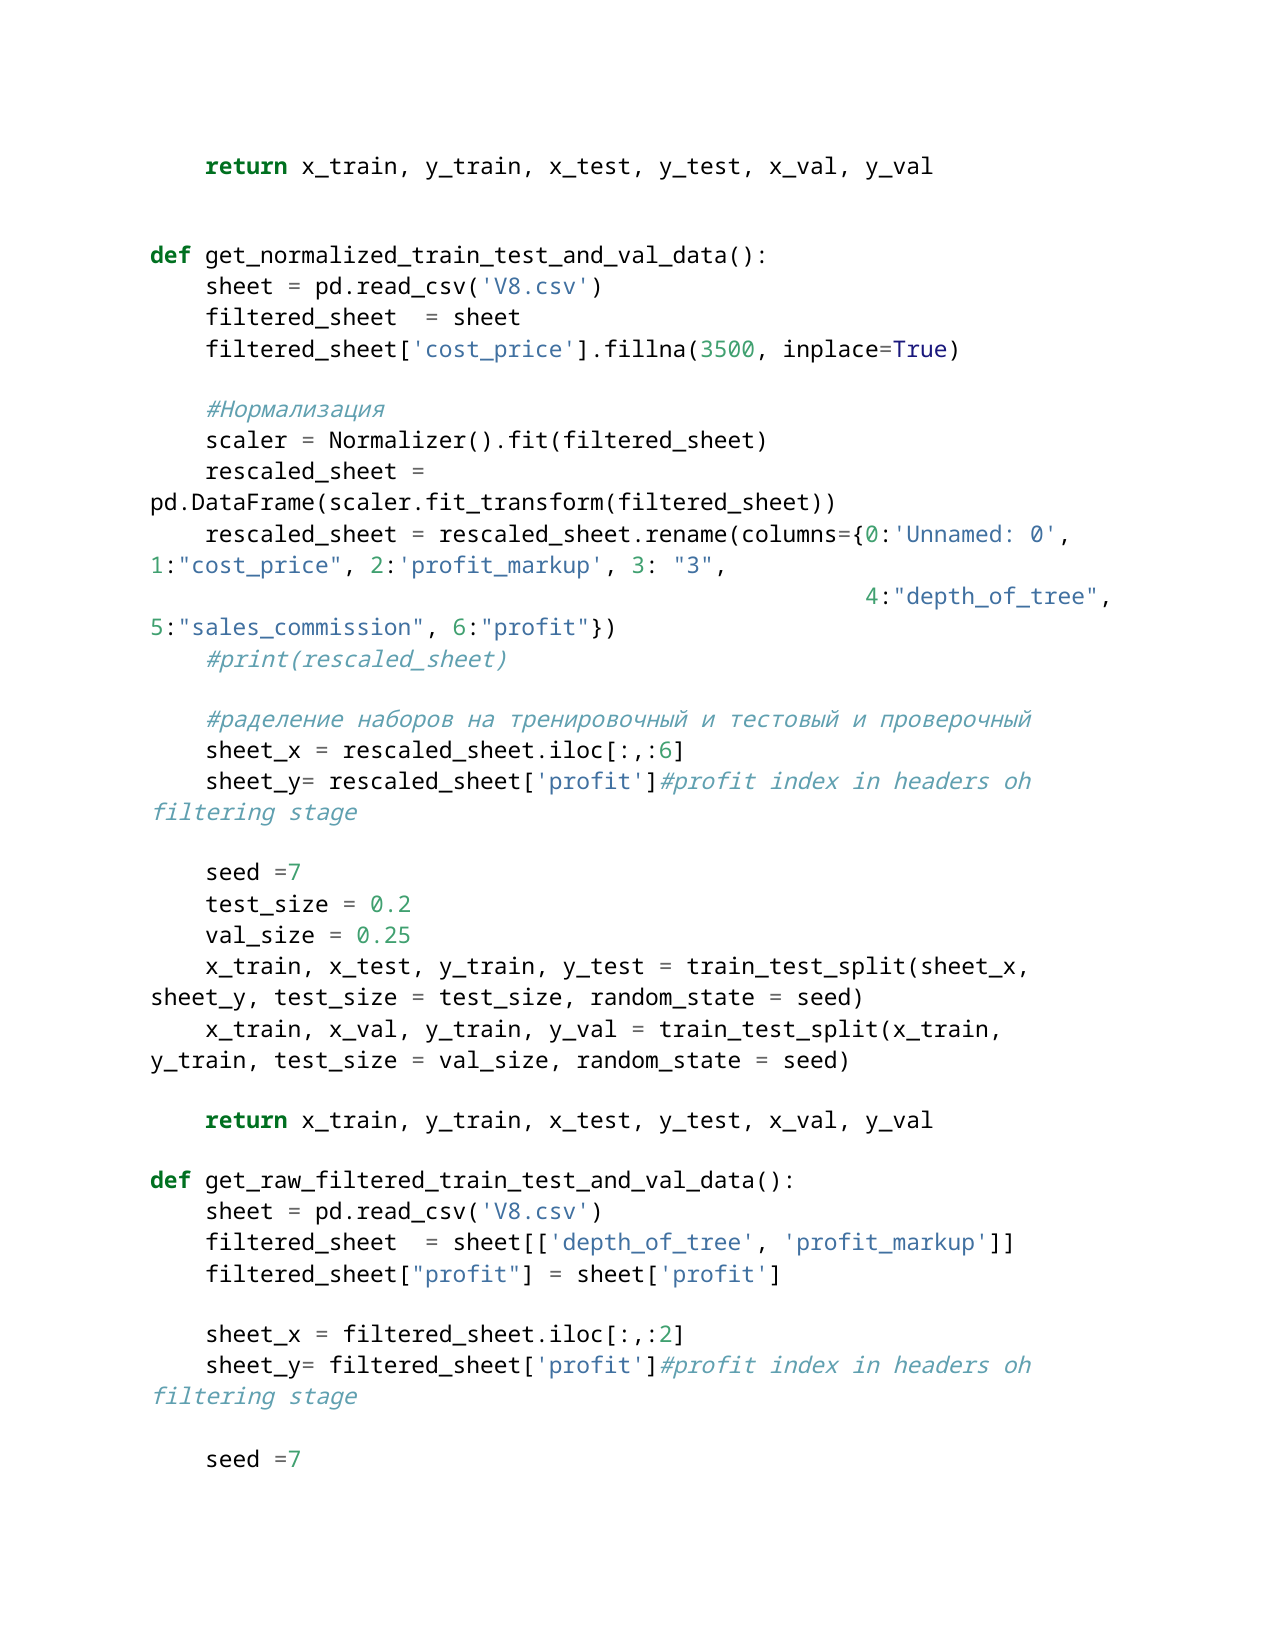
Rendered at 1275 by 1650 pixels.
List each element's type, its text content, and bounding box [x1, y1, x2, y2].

text return x_train, y_train, x_test, y_test, x_val, y_val def get_normalized_train_test_and_val_data(): sheet = pd.read_csv('V8.csv') filtered_sheet = sheet filtered_sheet['cost_price'].fillna(3500, inplace=True) #Нормализация scaler = Normalizer().fit(filtered_sheet) rescaled_sheet = pd.DataFrame(scaler.fit_transform(filtered_sheet)) rescaled_sheet = rescaled_sheet.rename(columns={0:'Unnamed: 0', 1:"cost_price", 2:'profit_markup', 3: "3", 4:"depth_of_tree", 5:"sales_commission", 6:"profit"}) #print(rescaled_sheet) #раделение наборов на тренировочный и тестовый и проверочный sheet_x = rescaled_sheet.iloc[:,:6] sheet_y= rescaled_sheet['profit']#profit index in headers oh filtering stage seed =7 test_size = 0.2 val_size = 0.25 x_train, x_test, y_train, y_test = train_test_split(sheet_x, sheet_y, test_size = test_size, random_state = seed) x_train, x_val, y_train, y_val = train_test_split(x_train, y_train, test_size = val_size, random_state = seed) return x_train, y_train, x_test, y_test, x_val, y_val def get_raw_filtered_train_test_and_val_data(): sheet = pd.read_csv('V8.csv') filtered_sheet = sheet[['depth_of_tree', 'profit_markup']] filtered_sheet["profit"] = sheet['profit'] sheet_x = filtered_sheet.iloc[:,:2] sheet_y= filtered_sheet['profit']#profit index in headers oh filtering stage seed =7 [150, 150, 1125, 1474]
